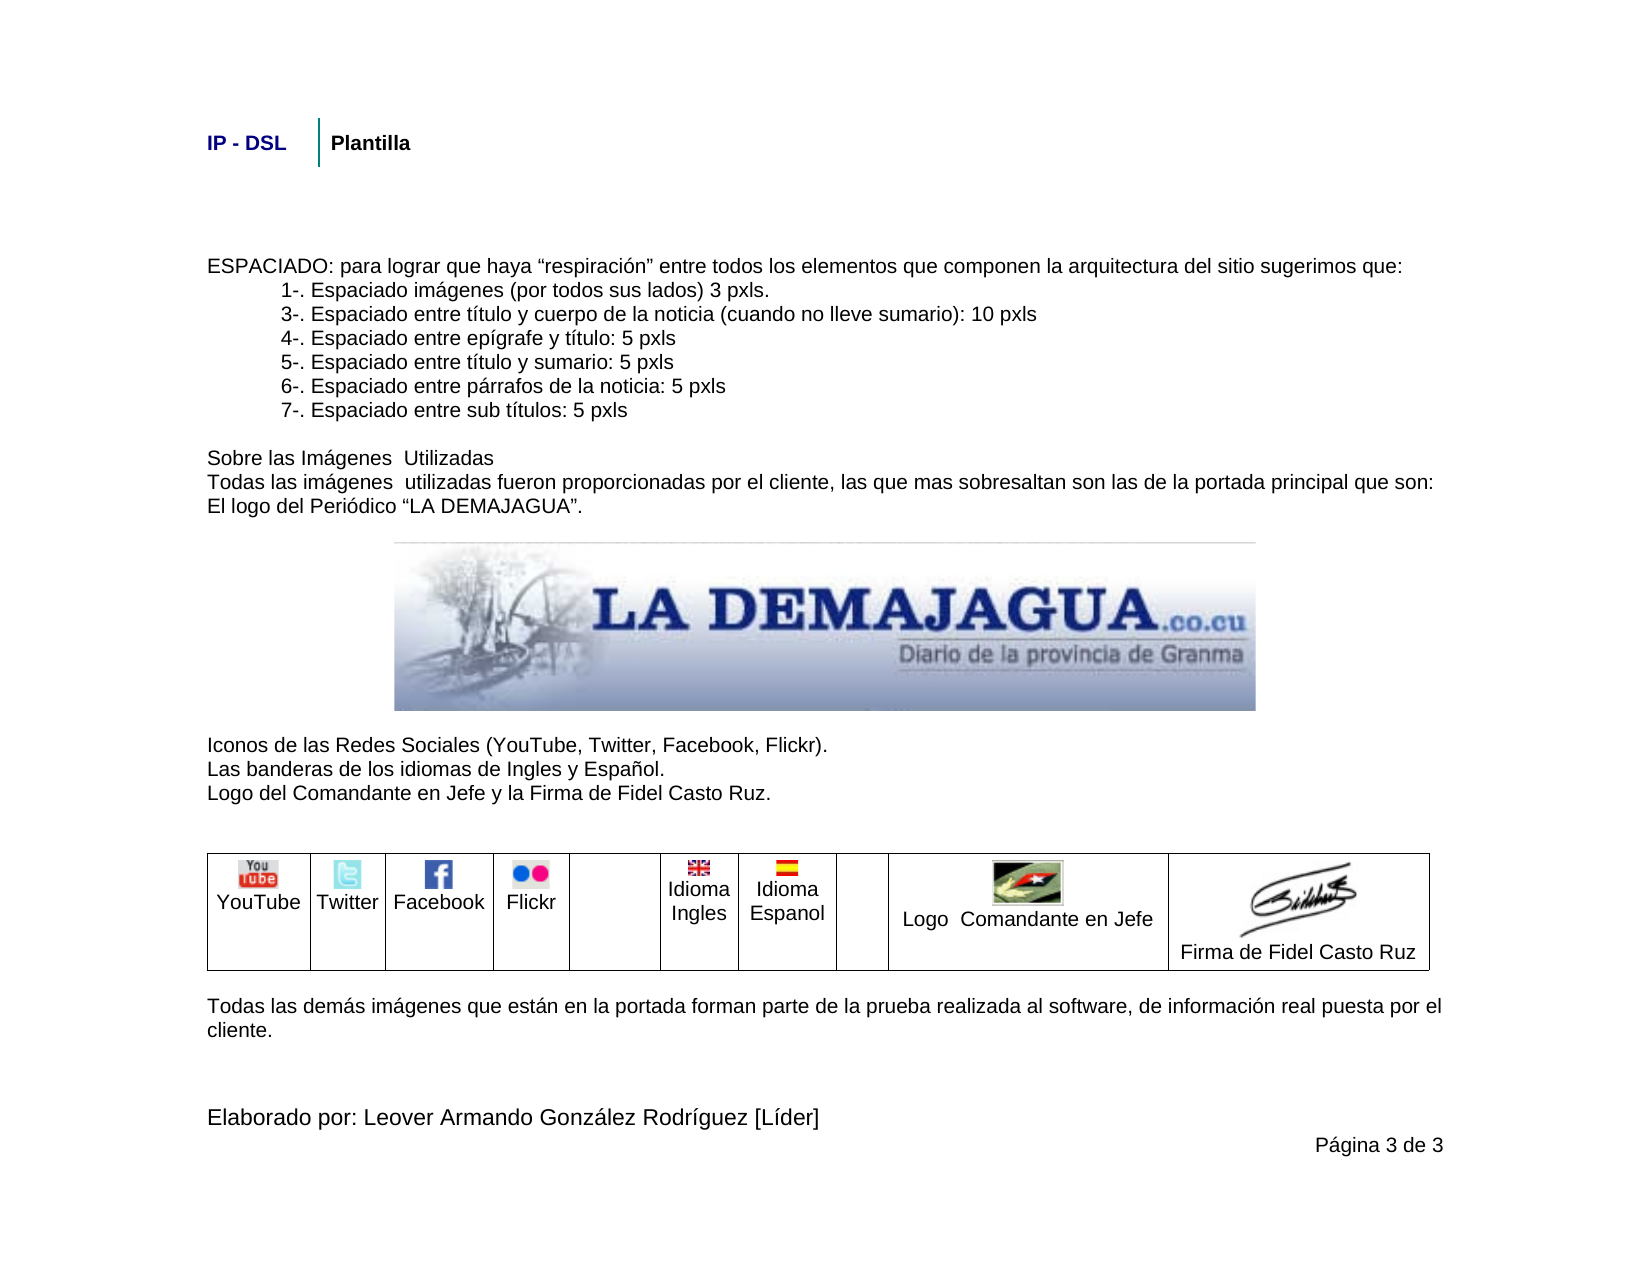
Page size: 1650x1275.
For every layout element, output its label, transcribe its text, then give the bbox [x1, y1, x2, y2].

text ESPACIADO: para lograr que haya “respiración” entre todos los elementos que componen la arquitectura del sitio sugerimos que: [207, 254, 1443, 278]
picture [992, 860, 1064, 906]
picture [238, 860, 279, 889]
text Elaborado por: Leover Armando González Rodríguez [Líder] [207, 1104, 1443, 1131]
text Iconos de las Redes Sociales (YouTube, Twitter, Facebook, Flickr). [207, 733, 1443, 757]
picture [1238, 860, 1358, 939]
text 6-. Espaciado entre párrafos de la noticia: 5 pxls [207, 374, 1443, 398]
text Todas las imágenes utilizadas fueron proporcionadas por el cliente, las que mas sobresaltan son las de la portada principal que son: [207, 469, 1443, 493]
picture [512, 860, 550, 889]
table_header YouTube [208, 854, 310, 969]
picture [424, 860, 453, 889]
table_header Flickr [494, 854, 569, 969]
text 5-. Espaciado entre título y sumario: 5 pxls [207, 350, 1443, 374]
table_header [837, 854, 888, 969]
text 3-. Espaciado entre título y cuerpo de la noticia (cuando no lleve sumario): 10 pxls [207, 302, 1443, 326]
table_header Logo Comandante en Jefe [889, 854, 1168, 969]
table_header [570, 854, 660, 969]
table_header Idioma Espanol [739, 854, 836, 969]
text Todas las demás imágenes que están en la portada forman parte de la prueba realizada al software, de información real puesta por el cliente. [207, 993, 1443, 1041]
picture [688, 860, 710, 876]
text 1-. Espaciado imágenes (por todos sus lados) 3 pxls. [207, 278, 1443, 302]
text Sobre las Imágenes Utilizadas [207, 446, 1443, 469]
table_header Twitter [311, 854, 385, 969]
table_header Firma de Fidel Casto Ruz [1169, 854, 1429, 969]
text 7-. Espaciado entre sub títulos: 5 pxls [207, 398, 1443, 422]
text El logo del Periódico “LA DEMAJAGUA”. [207, 493, 1443, 517]
table_header Facebook [386, 854, 493, 969]
picture [333, 860, 362, 889]
picture [394, 542, 1256, 711]
picture [776, 860, 799, 876]
text Logo del Comandante en Jefe y la Firma de Fidel Casto Ruz. [207, 781, 1443, 805]
table_header Idioma Ingles [661, 854, 738, 969]
text 4-. Espaciado entre epígrafe y título: 5 pxls [207, 326, 1443, 350]
text Las banderas de los idiomas de Ingles y Español. [207, 757, 1443, 781]
